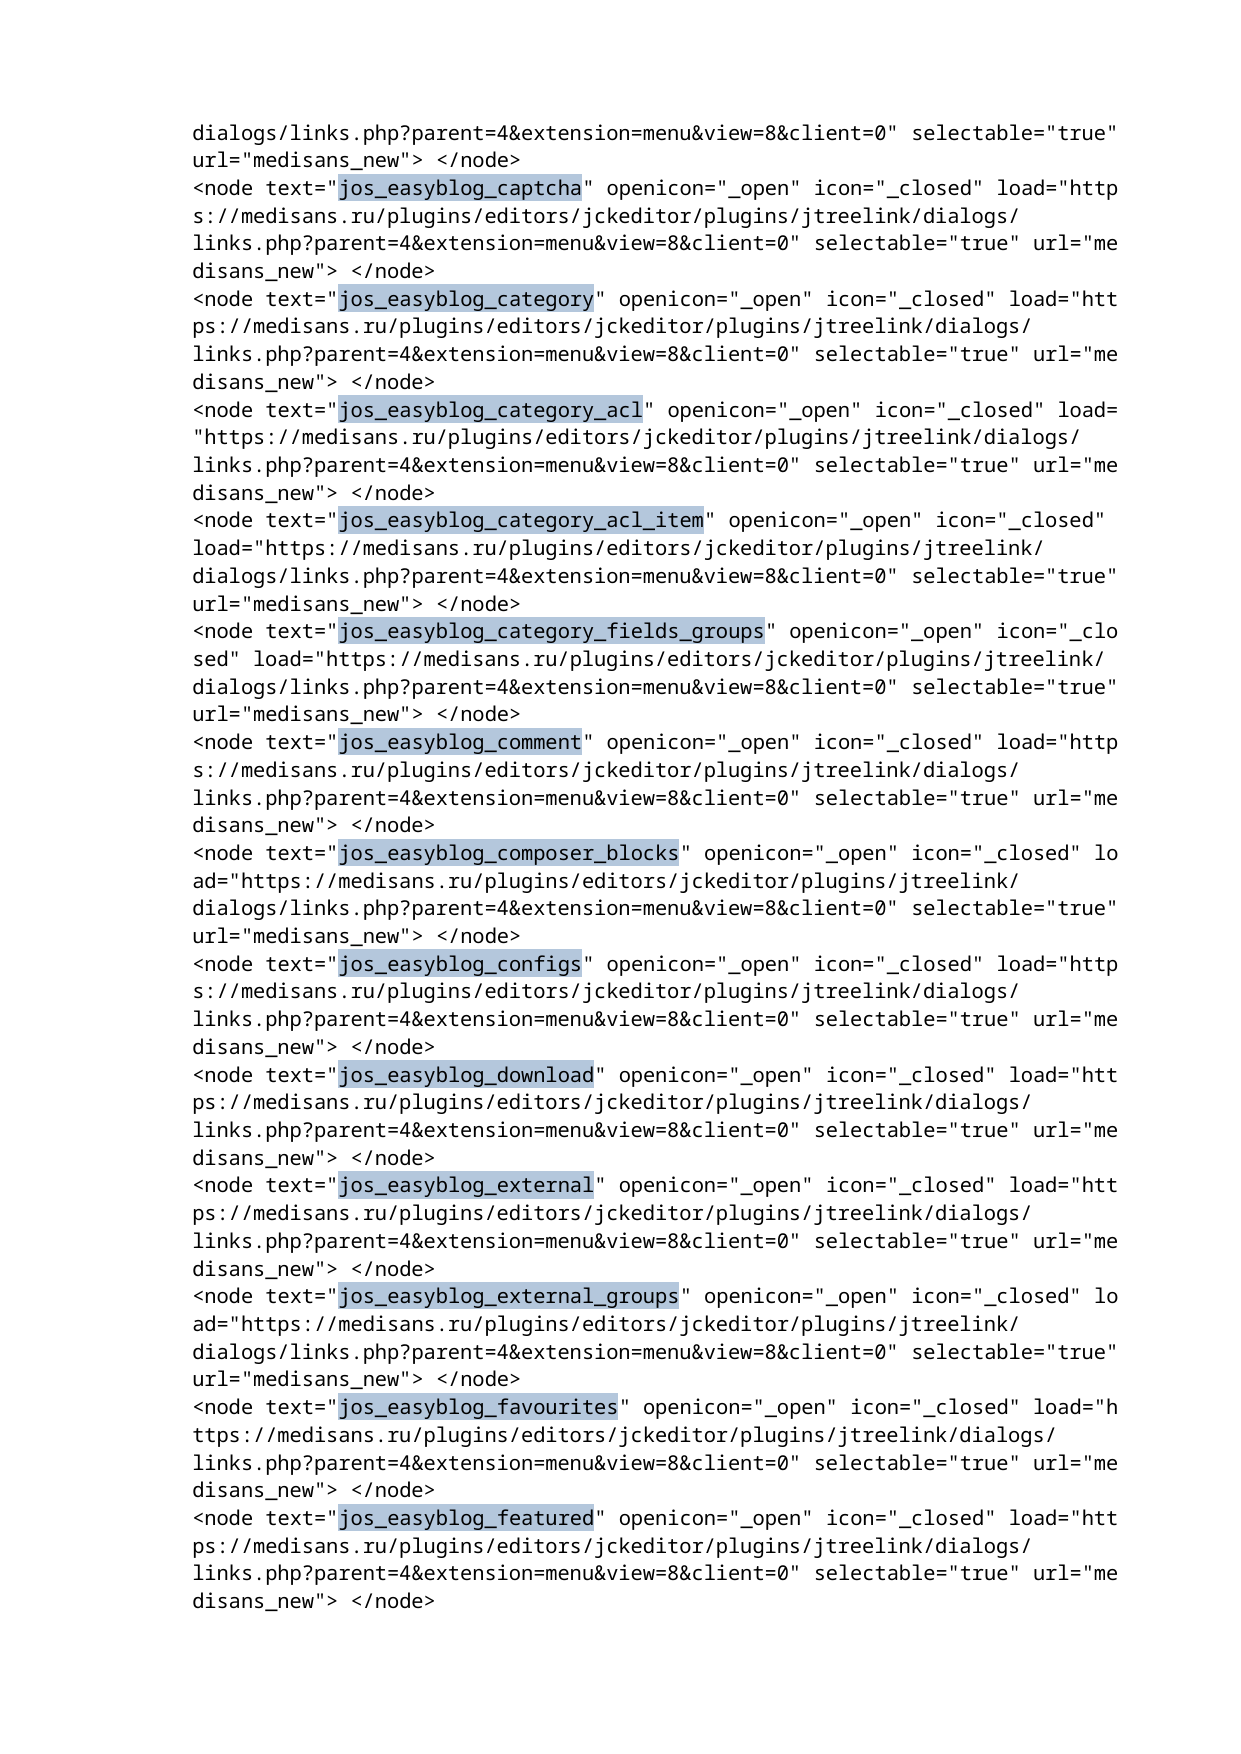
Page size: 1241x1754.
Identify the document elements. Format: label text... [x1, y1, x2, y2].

text <node text="jos_easyblog_external" openicon="_open" icon="_closed" load="https://medisans.ru/plugins/editors/jckeditor/plugins/jtreelink/dialogs/links.php?parent=4&extension=menu&view=8&client=0" selectable="true" url="medisans_new"> </node> [192, 1171, 1122, 1282]
text <node text="jos_easyblog_category" openicon="_open" icon="_closed" load="https://medisans.ru/plugins/editors/jckeditor/plugins/jtreelink/dialogs/links.php?parent=4&extension=menu&view=8&client=0" selectable="true" url="medisans_new"> </node> [192, 284, 1122, 395]
text <node text="jos_easyblog_configs" openicon="_open" icon="_closed" load="https://medisans.ru/plugins/editors/jckeditor/plugins/jtreelink/dialogs/links.php?parent=4&extension=menu&view=8&client=0" selectable="true" url="medisans_new"> </node> [192, 949, 1122, 1060]
text <node text="jos_easyblog_captcha" openicon="_open" icon="_closed" load="https://medisans.ru/plugins/editors/jckeditor/plugins/jtreelink/dialogs/links.php?parent=4&extension=menu&view=8&client=0" selectable="true" url="medisans_new"> </node> [192, 173, 1122, 284]
text <node text="jos_easyblog_category_fields_groups" openicon="_open" icon="_closed" load="https://medisans.ru/plugins/editors/jckeditor/plugins/jtreelink/dialogs/links.php?parent=4&extension=menu&view=8&client=0" selectable="true" url="medisans_new"> </node> [192, 617, 1122, 728]
text dialogs/links.php?parent=4&extension=menu&view=8&client=0" selectable="true" url="medisans_new"> </node> [192, 118, 1122, 173]
text <node text="jos_easyblog_composer_blocks" openicon="_open" icon="_closed" load="https://medisans.ru/plugins/editors/jckeditor/plugins/jtreelink/dialogs/links.php?parent=4&extension=menu&view=8&client=0" selectable="true" url="medisans_new"> </node> [192, 838, 1122, 949]
text <node text="jos_easyblog_favourites" openicon="_open" icon="_closed" load="https://medisans.ru/plugins/editors/jckeditor/plugins/jtreelink/dialogs/links.php?parent=4&extension=menu&view=8&client=0" selectable="true" url="medisans_new"> </node> [192, 1393, 1122, 1503]
text <node text="jos_easyblog_category_acl" openicon="_open" icon="_closed" load="https://medisans.ru/plugins/editors/jckeditor/plugins/jtreelink/dialogs/links.php?parent=4&extension=menu&view=8&client=0" selectable="true" url="medisans_new"> </node> [192, 395, 1122, 506]
text <node text="jos_easyblog_comment" openicon="_open" icon="_closed" load="https://medisans.ru/plugins/editors/jckeditor/plugins/jtreelink/dialogs/links.php?parent=4&extension=menu&view=8&client=0" selectable="true" url="medisans_new"> </node> [192, 728, 1122, 838]
text <node text="jos_easyblog_external_groups" openicon="_open" icon="_closed" load="https://medisans.ru/plugins/editors/jckeditor/plugins/jtreelink/dialogs/links.php?parent=4&extension=menu&view=8&client=0" selectable="true" url="medisans_new"> </node> [192, 1282, 1122, 1393]
text <node text="jos_easyblog_download" openicon="_open" icon="_closed" load="https://medisans.ru/plugins/editors/jckeditor/plugins/jtreelink/dialogs/links.php?parent=4&extension=menu&view=8&client=0" selectable="true" url="medisans_new"> </node> [192, 1060, 1122, 1171]
text <node text="jos_easyblog_featured" openicon="_open" icon="_closed" load="https://medisans.ru/plugins/editors/jckeditor/plugins/jtreelink/dialogs/links.php?parent=4&extension=menu&view=8&client=0" selectable="true" url="medisans_new"> </node> [192, 1503, 1122, 1614]
text <node text="jos_easyblog_category_acl_item" openicon="_open" icon="_closed" load="https://medisans.ru/plugins/editors/jckeditor/plugins/jtreelink/dialogs/links.php?parent=4&extension=menu&view=8&client=0" selectable="true" url="medisans_new"> </node> [192, 506, 1122, 617]
